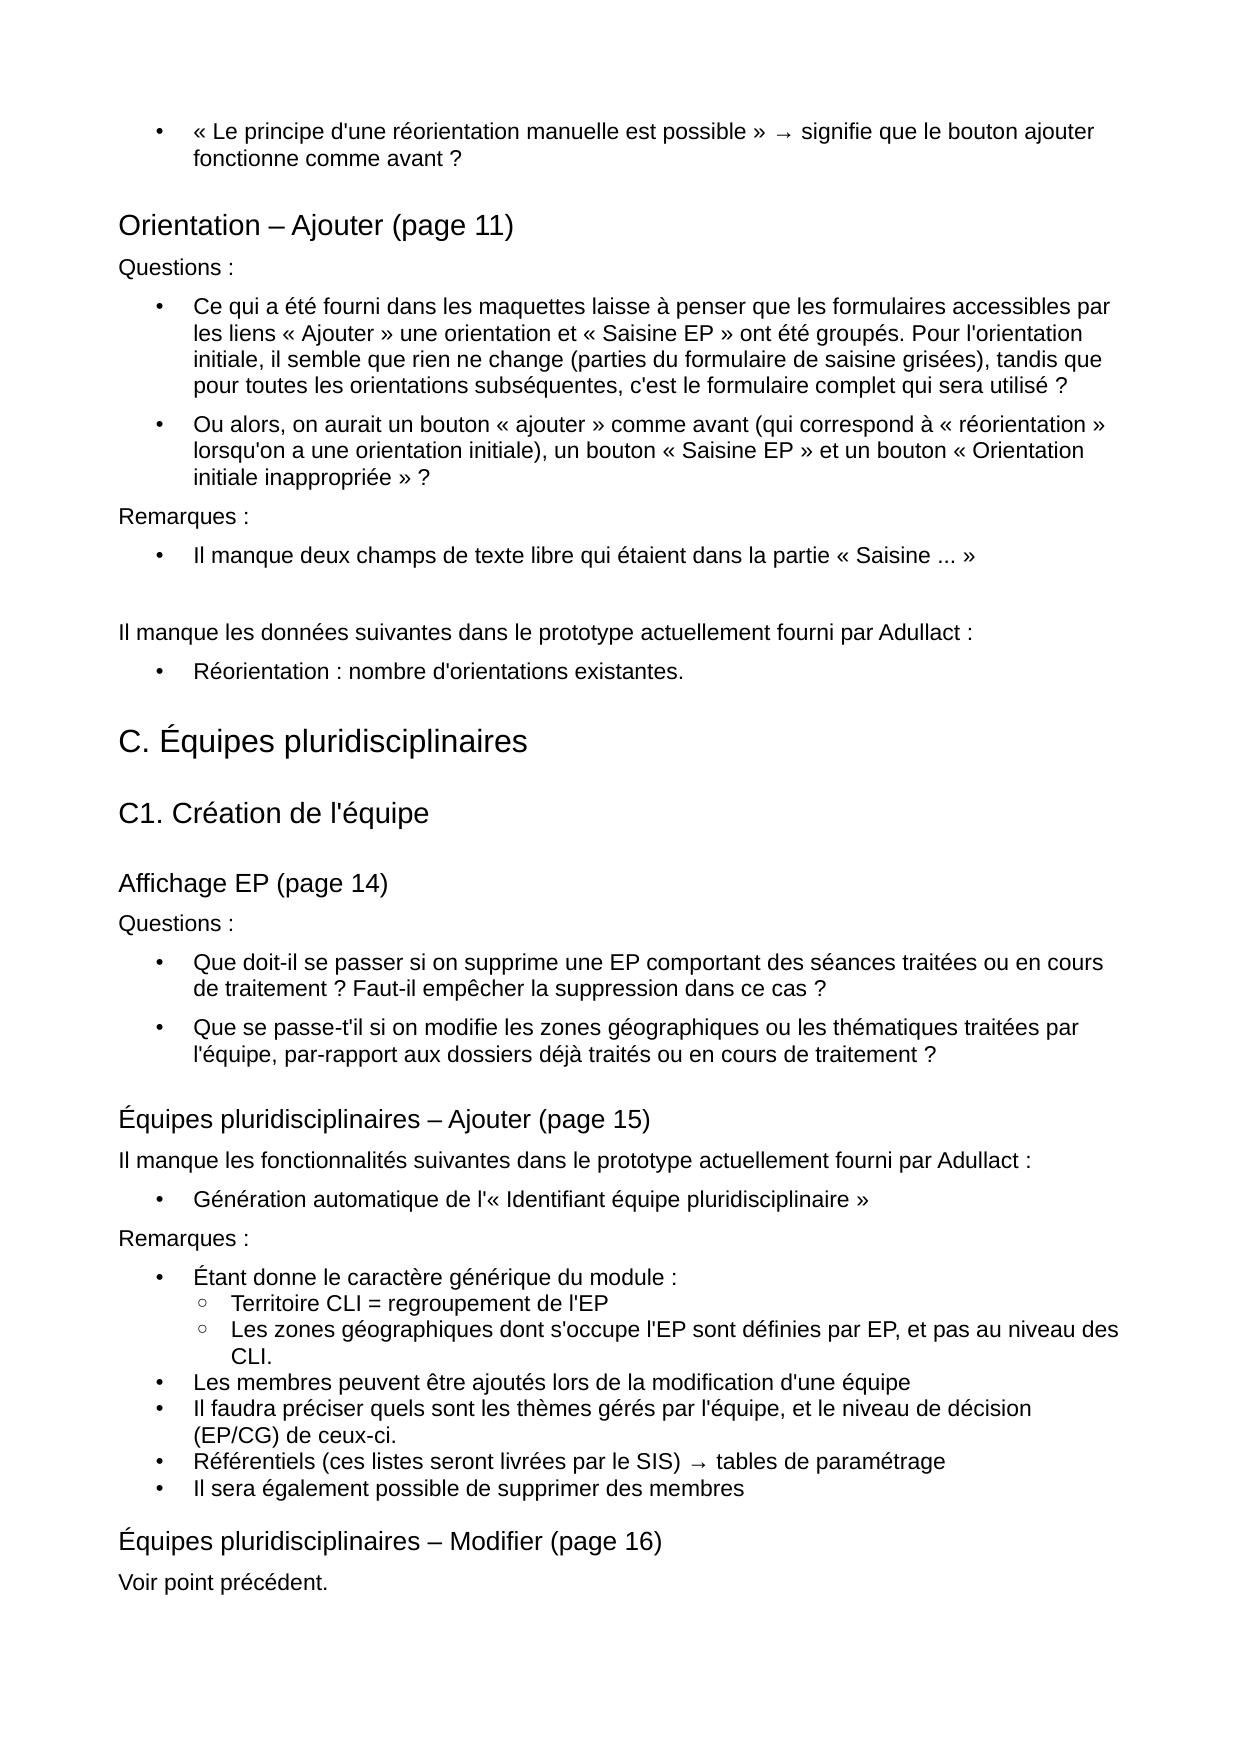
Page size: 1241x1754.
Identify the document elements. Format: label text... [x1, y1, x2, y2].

text Questions : [118, 910, 1122, 936]
subtitle Affichage EP (page 14) [118, 867, 1122, 898]
text Voir point précédent. [118, 1568, 1122, 1595]
list Ou alors, on aurait un bouton « ajouter » comme avant (qui correspond à « réorientation » lorsqu'on a une orientation initiale), un bouton « Saisine EP » et un bouton « Orientation initiale inappropriée » ? [156, 411, 1122, 490]
text Remarques : [118, 1225, 1122, 1251]
list Territoire CLI = regroupement de l'EP [193, 1290, 1122, 1316]
subtitle C1. Création de l'équipe [118, 796, 1122, 830]
text Remarques : [118, 503, 1122, 529]
subtitle Orientation – Ajouter (page 11) [118, 208, 1122, 242]
list Il faudra préciser quels sont les thèmes gérés par l'équipe, et le niveau de décision (EP/CG) de ceux-ci. [156, 1395, 1122, 1448]
text Il manque les fonctionnalités suivantes dans le prototype actuellement fourni par Adullact : [118, 1147, 1122, 1173]
list Que se passe-t'il si on modifie les zones géographiques ou les thématiques traitées par l'équipe, par-rapport aux dossiers déjà traités ou en cours de traitement ? [156, 1014, 1122, 1067]
subtitle C. Équipes pluridisciplinaires [118, 722, 1122, 759]
list Réorientation : nombre d'orientations existantes. [156, 658, 1122, 684]
list Les membres peuvent être ajoutés lors de la modification d'une équipe [156, 1369, 1122, 1395]
text Il manque les données suivantes dans le prototype actuellement fourni par Adullact : [118, 619, 1122, 646]
text Questions : [118, 254, 1122, 281]
list Il sera également possible de supprimer des membres [156, 1474, 1122, 1501]
list Étant donne le caractère générique du module : [156, 1264, 1122, 1290]
list Que doit-il se passer si on supprime une EP comportant des séances traitées ou en cours de traitement ? Faut-il empêcher la suppression dans ce cas ? [156, 949, 1122, 1002]
list « Le principe d'une réorientation manuelle est possible » → signifie que le bouton ajouter fonctionne comme avant ? [156, 118, 1122, 171]
subtitle Équipes pluridisciplinaires – Ajouter (page 15) [118, 1104, 1122, 1134]
list Référentiels (ces listes seront livrées par le SIS) → tables de paramétrage [156, 1448, 1122, 1474]
list Il manque deux champs de texte libre qui étaient dans la partie « Saisine ... » [156, 542, 1122, 568]
list Les zones géographiques dont s'occupe l'EP sont définies par EP, et pas au niveau des CLI. [193, 1316, 1122, 1369]
list Ce qui a été fourni dans les maquettes laisse à penser que les formulaires accessibles par les liens « Ajouter » une orientation et « Saisine EP » ont été groupés. Pour l'orientation initiale, il semble que rien ne change (parties du formulaire de saisine grisées), tandis que pour toutes les orientations subséquentes, c'est le formulaire complet qui sera utilisé ? [156, 293, 1122, 399]
list Génération automatique de l'« Identifiant équipe pluridisciplinaire » [156, 1186, 1122, 1212]
subtitle Équipes pluridisciplinaires – Modifier (page 16) [118, 1526, 1122, 1556]
